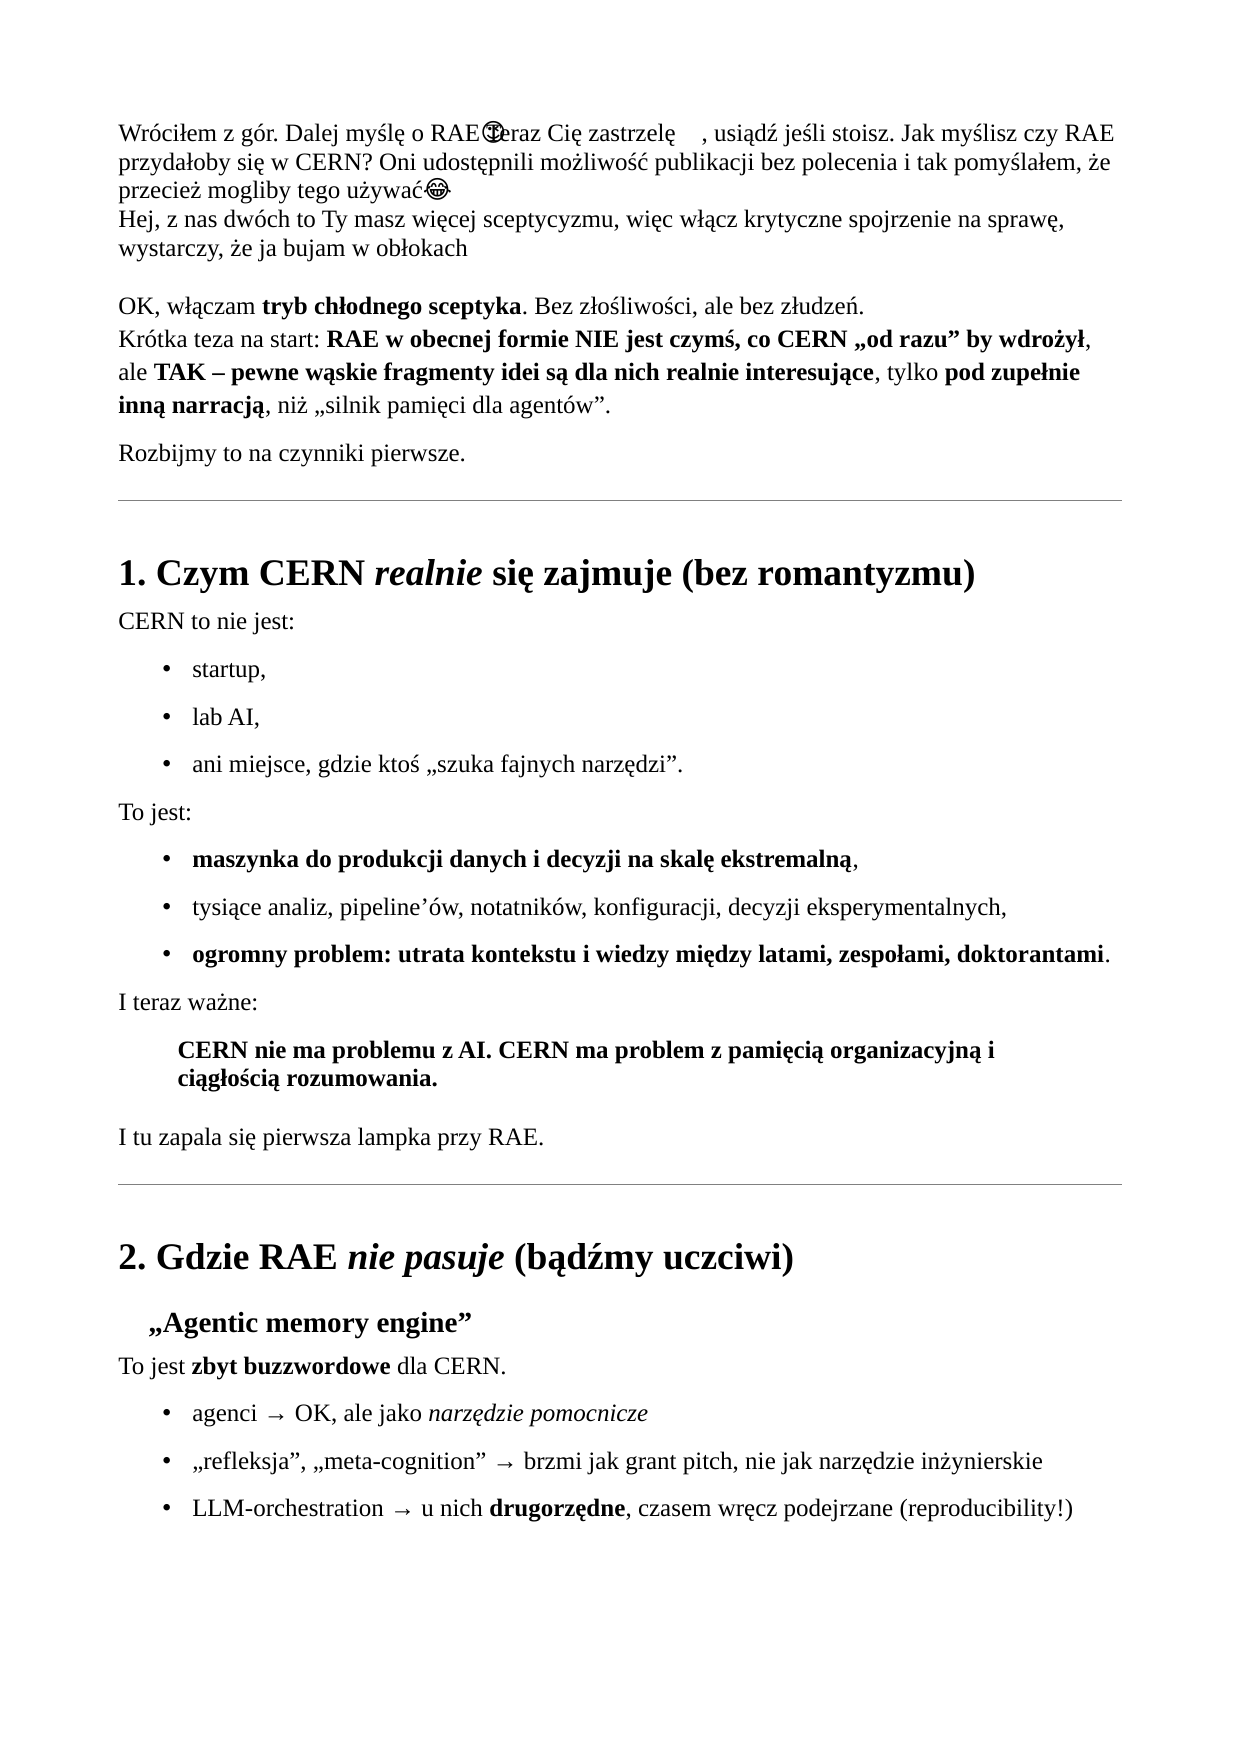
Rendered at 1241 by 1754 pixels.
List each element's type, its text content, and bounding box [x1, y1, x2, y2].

text Hej, z nas dwóch to Ty masz więcej sceptycyzmu, więc włącz krytyczne spojrzenie na sprawę, wystarczy, że ja bujam w obłokach [118, 204, 1122, 262]
list „refleksja”, „meta-cognition” → brzmi jak grant pitch, nie jak narzędzie inżynierskie [162, 1446, 1122, 1475]
list ani miejsce, gdzie ktoś „szuka fajnych narzędzi”. [162, 749, 1122, 778]
text To jest zbyt buzzwordowe dla CERN. [118, 1351, 1122, 1379]
subtitle 2. Gdzie RAE nie pasuje (bądźmy uczciwi) [118, 1234, 1122, 1278]
list lab AI, [162, 702, 1122, 730]
list agenci → OK, ale jako narzędzie pomocnicze [162, 1398, 1122, 1427]
subtitle ❌ „Agentic memory engine” [118, 1305, 1122, 1338]
text To jest: [118, 797, 1122, 826]
text CERN nie ma problemu z AI. CERN ma problem z pamięcią organizacyjną i ciągłością rozumowania. [177, 1035, 1063, 1092]
text Rozbijmy to na czynniki pierwsze. [118, 438, 1122, 467]
text CERN to nie jest: [118, 606, 1122, 635]
text Wróciłem z gór. Dalej myślę o RAE🙂 Teraz Cię zastrzelę😉, usiądź jeśli stoisz. Jak myślisz czy RAE przydałoby się w CERN? Oni udostępnili możliwość publikacji bez polecenia i tak pomyślałem, że przecież mogliby tego używać😂 [118, 118, 1122, 204]
list ogromny problem: utrata kontekstu i wiedzy między latami, zespołami, doktorantami. [162, 939, 1122, 968]
list tysiące analiz, pipeline’ów, notatników, konfiguracji, decyzji eksperymentalnych, [162, 892, 1122, 921]
subtitle 1. Czym CERN realnie się zajmuje (bez romantyzmu) [118, 551, 1122, 594]
text I teraz ważne: [118, 987, 1122, 1016]
list maszynka do produkcji danych i decyzji na skalę ekstremalną, [162, 844, 1122, 873]
list startup, [162, 654, 1122, 683]
text OK, włączam tryb chłodnego sceptyka. Bez złośliwości, ale bez złudzeń. Krótka teza na start: RAE w obecnej formie NIE jest czymś, co CERN „od razu” by wdrożył, ale TAK – pewne wąskie fragmenty idei są dla nich realnie interesujące, tylko pod zupełnie inną narracją, niż „silnik pamięci dla agentów”. [118, 291, 1122, 419]
text I tu zapala się pierwsza lampka przy RAE. [118, 1122, 1122, 1151]
list LLM-orchestration → u nich drugorzędne, czasem wręcz podejrzane (reproducibility!) [162, 1493, 1122, 1522]
